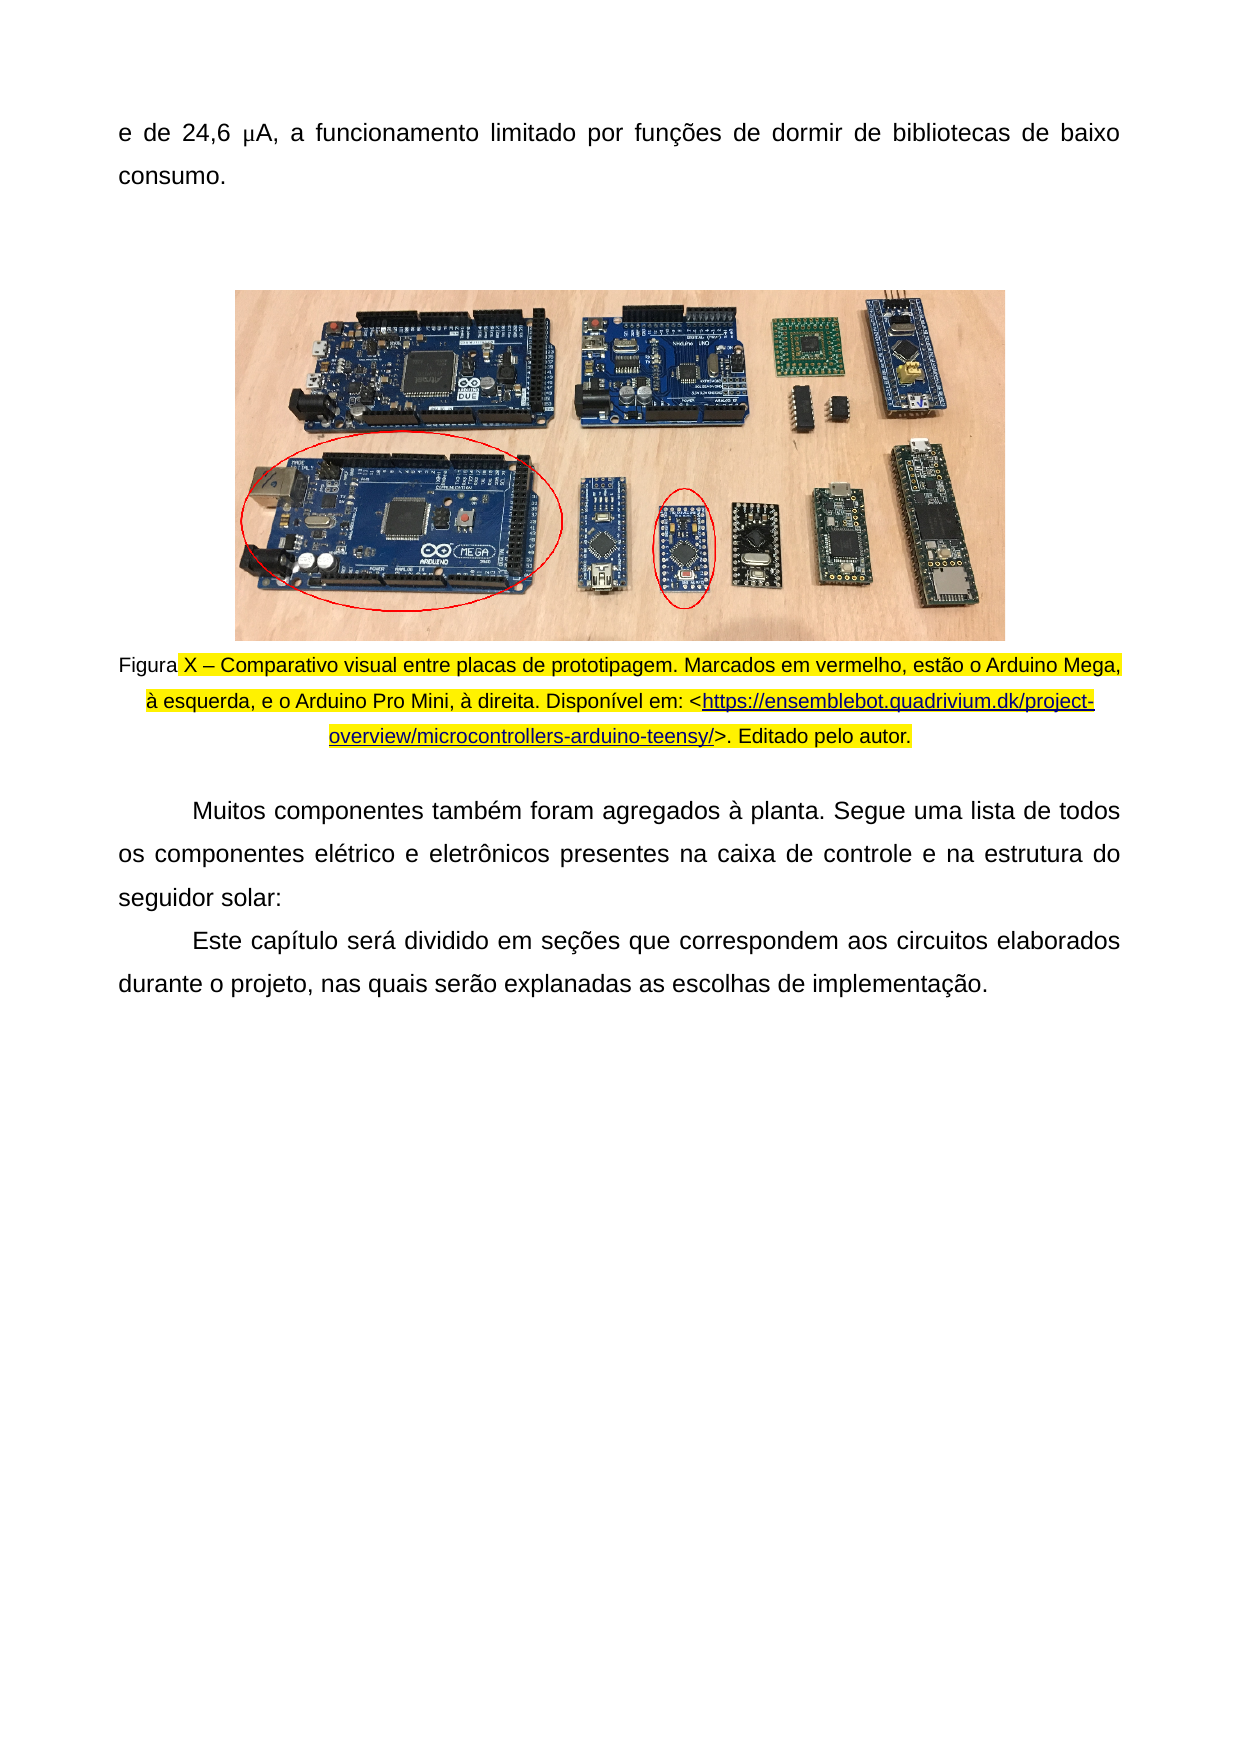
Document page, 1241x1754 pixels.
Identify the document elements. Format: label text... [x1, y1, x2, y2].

text Este capítulo será dividido em seções que correspondem aos circuitos elaborados durante o projeto, nas quais serão explanadas as escolhas de implementação. [118, 926, 1122, 997]
text e de 24,6 μA, a funcionamento limitado por funções de dormir de bibliotecas de baixo consumo. [118, 118, 1122, 190]
text Muitos componentes também foram agregados à planta. Segue uma lista de todos os componentes elétrico e eletrônicos presentes na caixa de controle e na estrutura do seguidor solar: [118, 796, 1122, 911]
picture [235, 290, 1005, 641]
text Figura X – Comparativo visual entre placas de prototipagem. Marcados em vermelho, estão o Arduino Mega, à esquerda, e o Arduino Pro Mini, à direita. Disponível em: <https://ensemblebot.quadrivium.dk/project-overview/microcontrollers-arduino-teensy/>. Editado pelo autor. [118, 291, 1122, 748]
